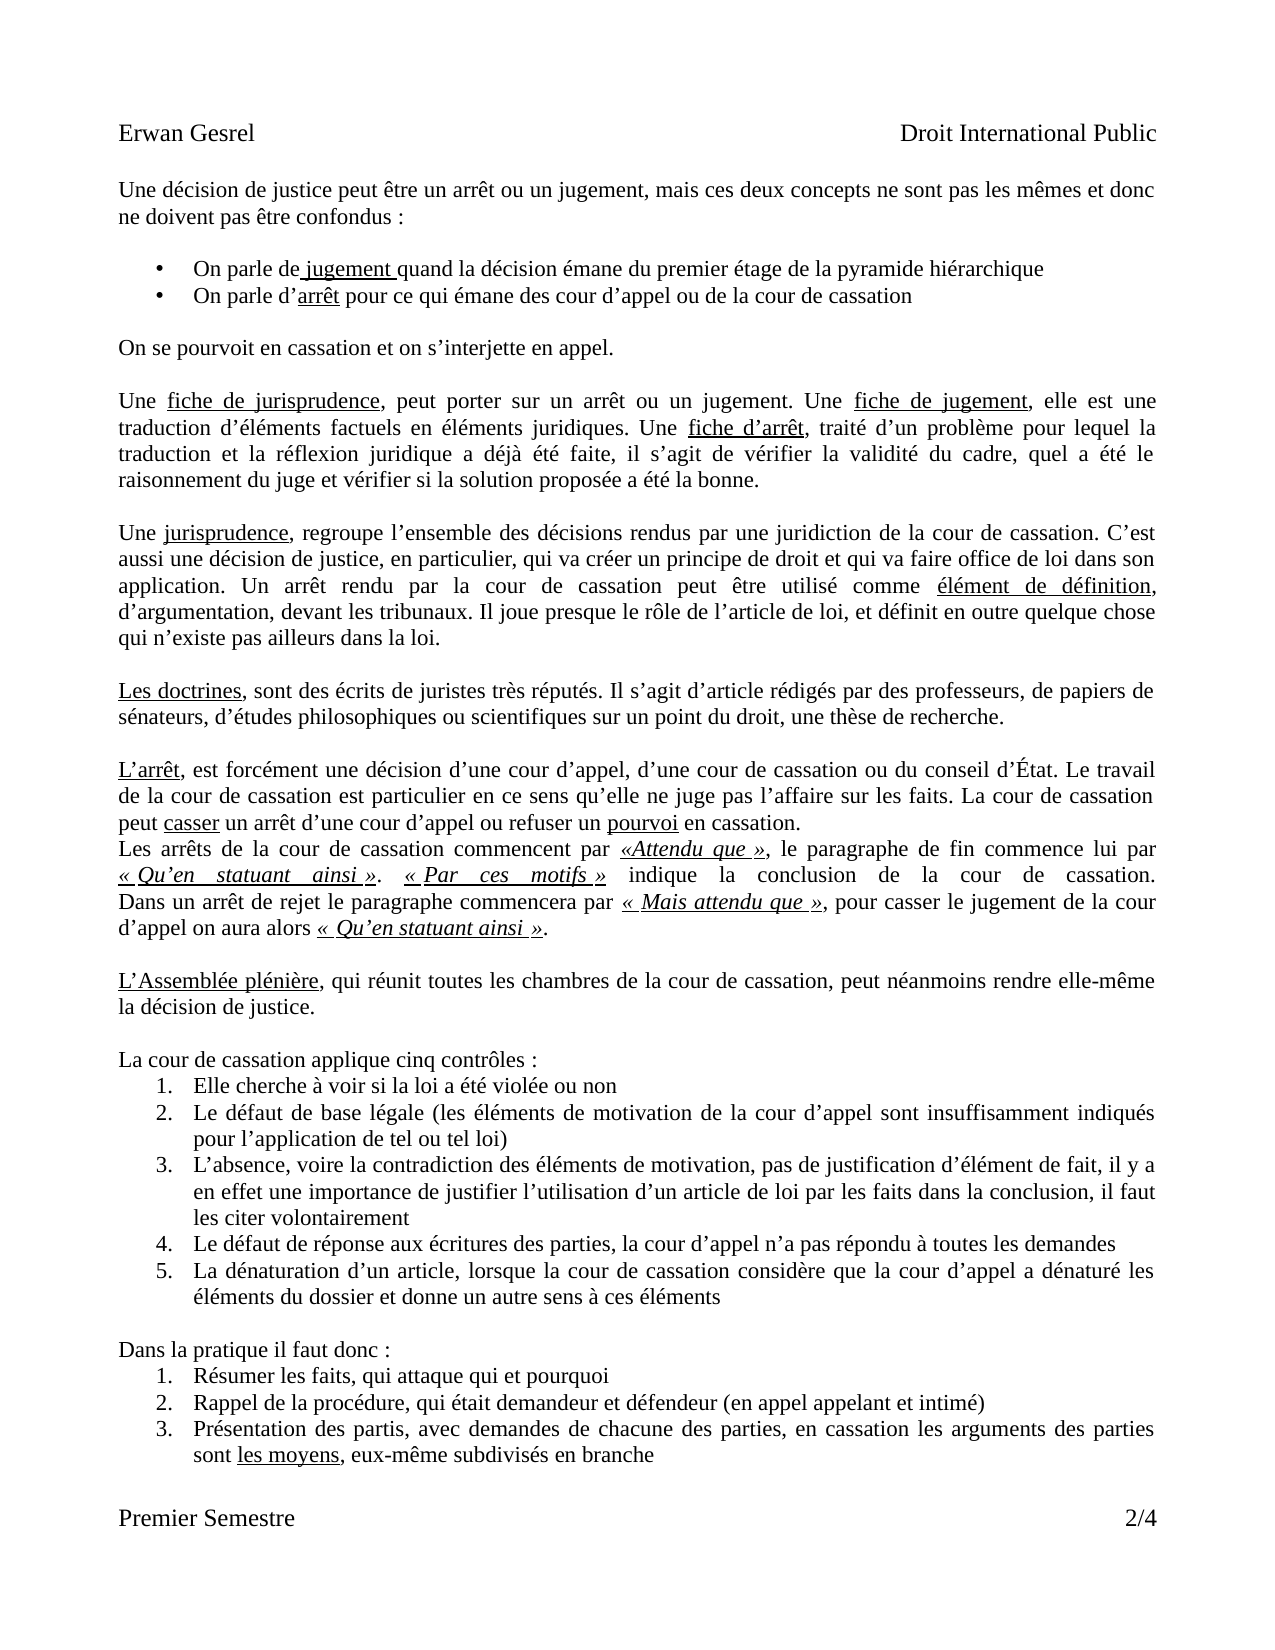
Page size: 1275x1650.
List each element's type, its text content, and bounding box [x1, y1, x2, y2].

list On parle d’arrêt pour ce qui émane des cour d’appel ou de la cour de cassation [156, 282, 1157, 308]
text Une décision de justice peut être un arrêt ou un jugement, mais ces deux concepts ne sont pas les mêmes et donc ne doivent pas être confondus : [118, 176, 1157, 229]
text L’arrêt, est forcément une décision d’une cour d’appel, d’une cour de cassation ou du conseil d’État. Le travail de la cour de cassation est particulier en ce sens qu’elle ne juge pas l’affaire sur les faits. La cour de cassation peut casser un arrêt d’une cour d’appel ou refuser un pourvoi en cassation. [118, 756, 1157, 835]
list La dénaturation d’un article, lorsque la cour de cassation considère que la cour d’appel a dénaturé les éléments du dossier et donne un autre sens à ces éléments [156, 1257, 1157, 1309]
text L’Assemblée plénière, qui réunit toutes les chambres de la cour de cassation, peut néanmoins rendre elle-même la décision de justice. [118, 967, 1157, 1020]
list Le défaut de base légale (les éléments de motivation de la cour d’appel sont insuffisamment indiqués pour l’application de tel ou tel loi) [156, 1099, 1157, 1151]
text Dans la pratique il faut donc : [118, 1336, 1157, 1362]
text On se pourvoit en cassation et on s’interjette en appel. [118, 334, 1157, 361]
text La cour de cassation applique cinq contrôles : [118, 1046, 1157, 1072]
text Les arrêts de la cour de cassation commencent par «Attendu que », le paragraphe de fin commence lui par « Qu’en statuant ainsi ». « Par ces motifs » indique la conclusion de la cour de cassation. Dans un arrêt de rejet le paragraphe commencera par « Mais attendu que », pour casser le jugement de la cour d’appel on aura alors « Qu’en statuant ainsi ». [118, 835, 1157, 941]
list On parle de jugement quand la décision émane du premier étage de la pyramide hiérarchique [156, 255, 1157, 282]
list Résumer les faits, qui attaque qui et pourquoi [156, 1362, 1157, 1389]
list Rappel de la procédure, qui était demandeur et défendeur (en appel appelant et intimé) [156, 1389, 1157, 1415]
list Présentation des partis, avec demandes de chacune des parties, en cassation les arguments des parties sont les moyens, eux-même subdivisés en branche [156, 1415, 1157, 1468]
list Elle cherche à voir si la loi a été violée ou non [156, 1072, 1157, 1099]
list Le défaut de réponse aux écritures des parties, la cour d’appel n’a pas répondu à toutes les demandes [156, 1231, 1157, 1257]
text Une jurisprudence, regroupe l’ensemble des décisions rendus par une juridiction de la cour de cassation. C’est aussi une décision de justice, en particulier, qui va créer un principe de droit et qui va faire office de loi dans son application. Un arrêt rendu par la cour de cassation peut être utilisé comme élément de définition, d’argumentation, devant les tribunaux. Il joue presque le rôle de l’article de loi, et définit en outre quelque chose qui n’existe pas ailleurs dans la loi. [118, 519, 1157, 651]
text Une fiche de jurisprudence, peut porter sur un arrêt ou un jugement. Une fiche de jugement, elle est une traduction d’éléments factuels en éléments juridiques. Une fiche d’arrêt, traité d’un problème pour lequel la traduction et la réflexion juridique a déjà été faite, il s’agit de vérifier la validité du cadre, quel a été le raisonnement du juge et vérifier si la solution proposée a été la bonne. [118, 387, 1157, 493]
list L’absence, voire la contradiction des éléments de motivation, pas de justification d’élément de fait, il y a en effet une importance de justifier l’utilisation d’un article de loi par les faits dans la conclusion, il faut les citer volontairement [156, 1151, 1157, 1231]
text Les doctrines, sont des écrits de juristes très réputés. Il s’agit d’article rédigés par des professeurs, de papiers de sénateurs, d’études philosophiques ou scientifiques sur un point du droit, une thèse de recherche. [118, 677, 1157, 730]
